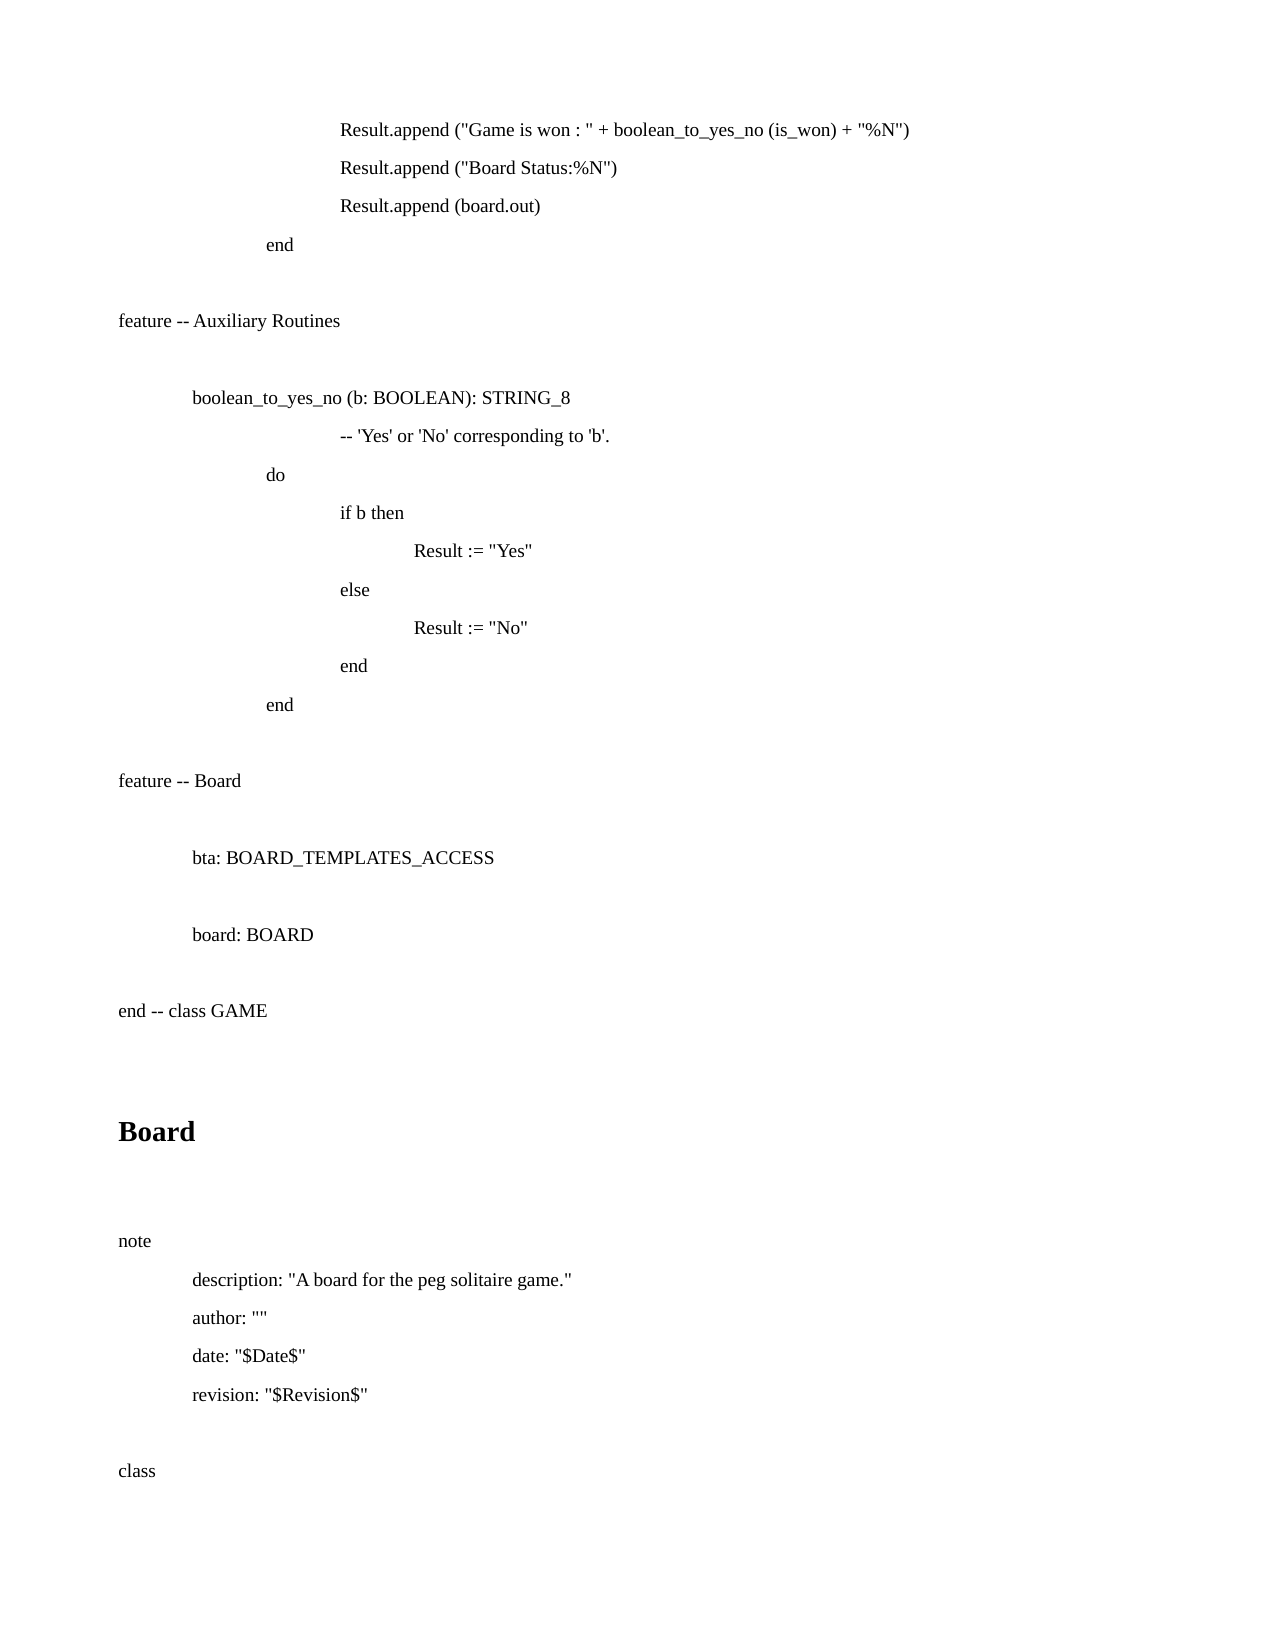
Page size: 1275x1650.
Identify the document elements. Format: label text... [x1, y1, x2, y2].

text Result := "No" [118, 616, 1157, 655]
text if b then [118, 501, 1157, 540]
text else [118, 578, 1157, 616]
text board: BOARD [118, 923, 1157, 961]
text end [118, 233, 1157, 271]
text feature -- Auxiliary Routines [118, 310, 1157, 348]
text note [118, 1230, 1157, 1268]
text revision: "$Revision$" [118, 1383, 1157, 1421]
text end [118, 655, 1157, 693]
text description: "A board for the peg solitaire game." [118, 1268, 1157, 1306]
text author: "" [118, 1306, 1157, 1345]
text boolean_to_yes_no (b: BOOLEAN): STRING_8 [118, 386, 1157, 425]
text date: "$Date$" [118, 1345, 1157, 1383]
text Board [118, 1115, 1157, 1172]
text -- 'Yes' or 'No' corresponding to 'b'. [118, 425, 1157, 463]
text end [118, 693, 1157, 731]
text Result := "Yes" [118, 540, 1157, 578]
text do [118, 463, 1157, 501]
text feature -- Board [118, 770, 1157, 808]
text bta: BOARD_TEMPLATES_ACCESS [118, 846, 1157, 885]
text end -- class GAME [118, 1000, 1157, 1038]
text Result.append ("Game is won : " + boolean_to_yes_no (is_won) + "%N") [118, 118, 1157, 156]
text Result.append (board.out) [118, 195, 1157, 233]
text Result.append ("Board Status:%N") [118, 156, 1157, 195]
text class [118, 1460, 1157, 1498]
